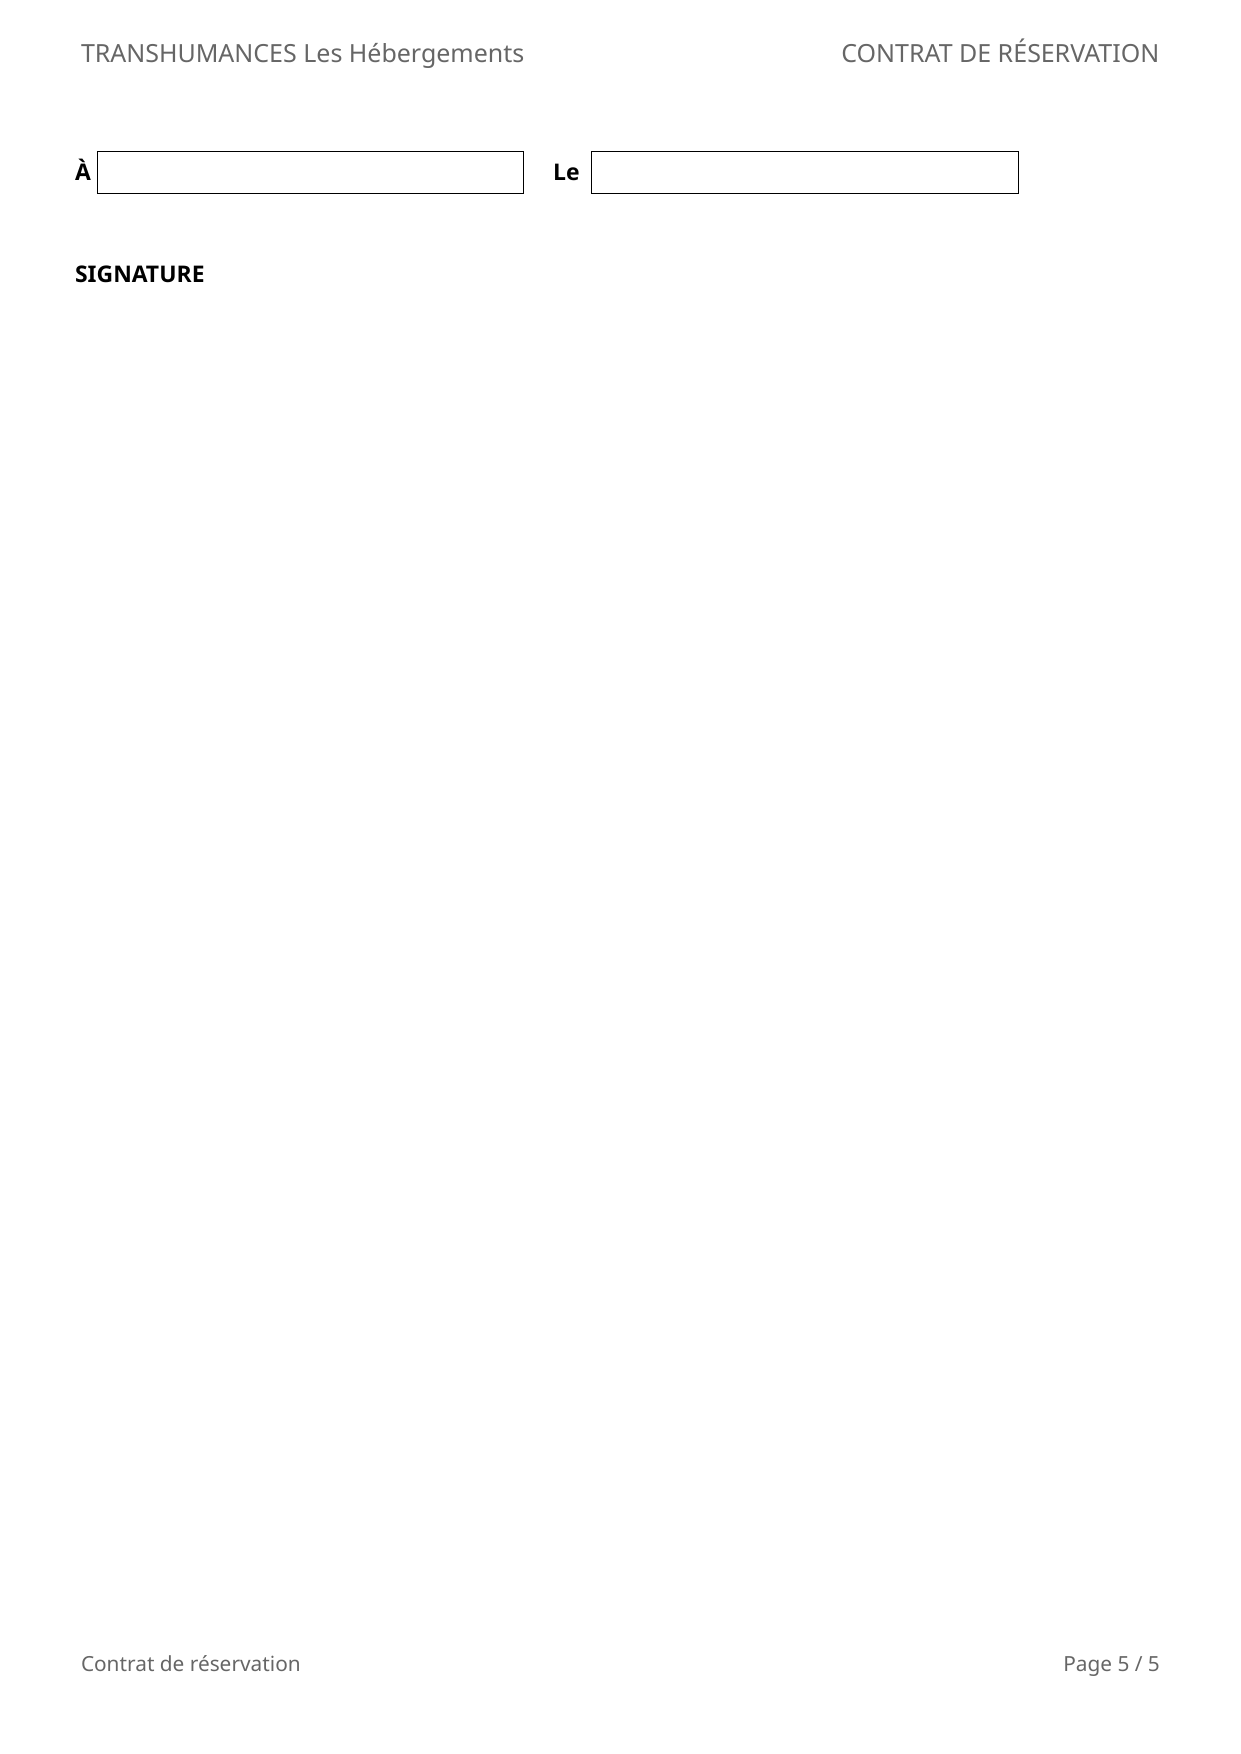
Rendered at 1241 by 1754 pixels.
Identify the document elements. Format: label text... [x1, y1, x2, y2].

text À [75, 151, 97, 193]
text Le [524, 151, 591, 193]
text [1019, 151, 1165, 193]
text SIGNATURE [75, 258, 1165, 289]
